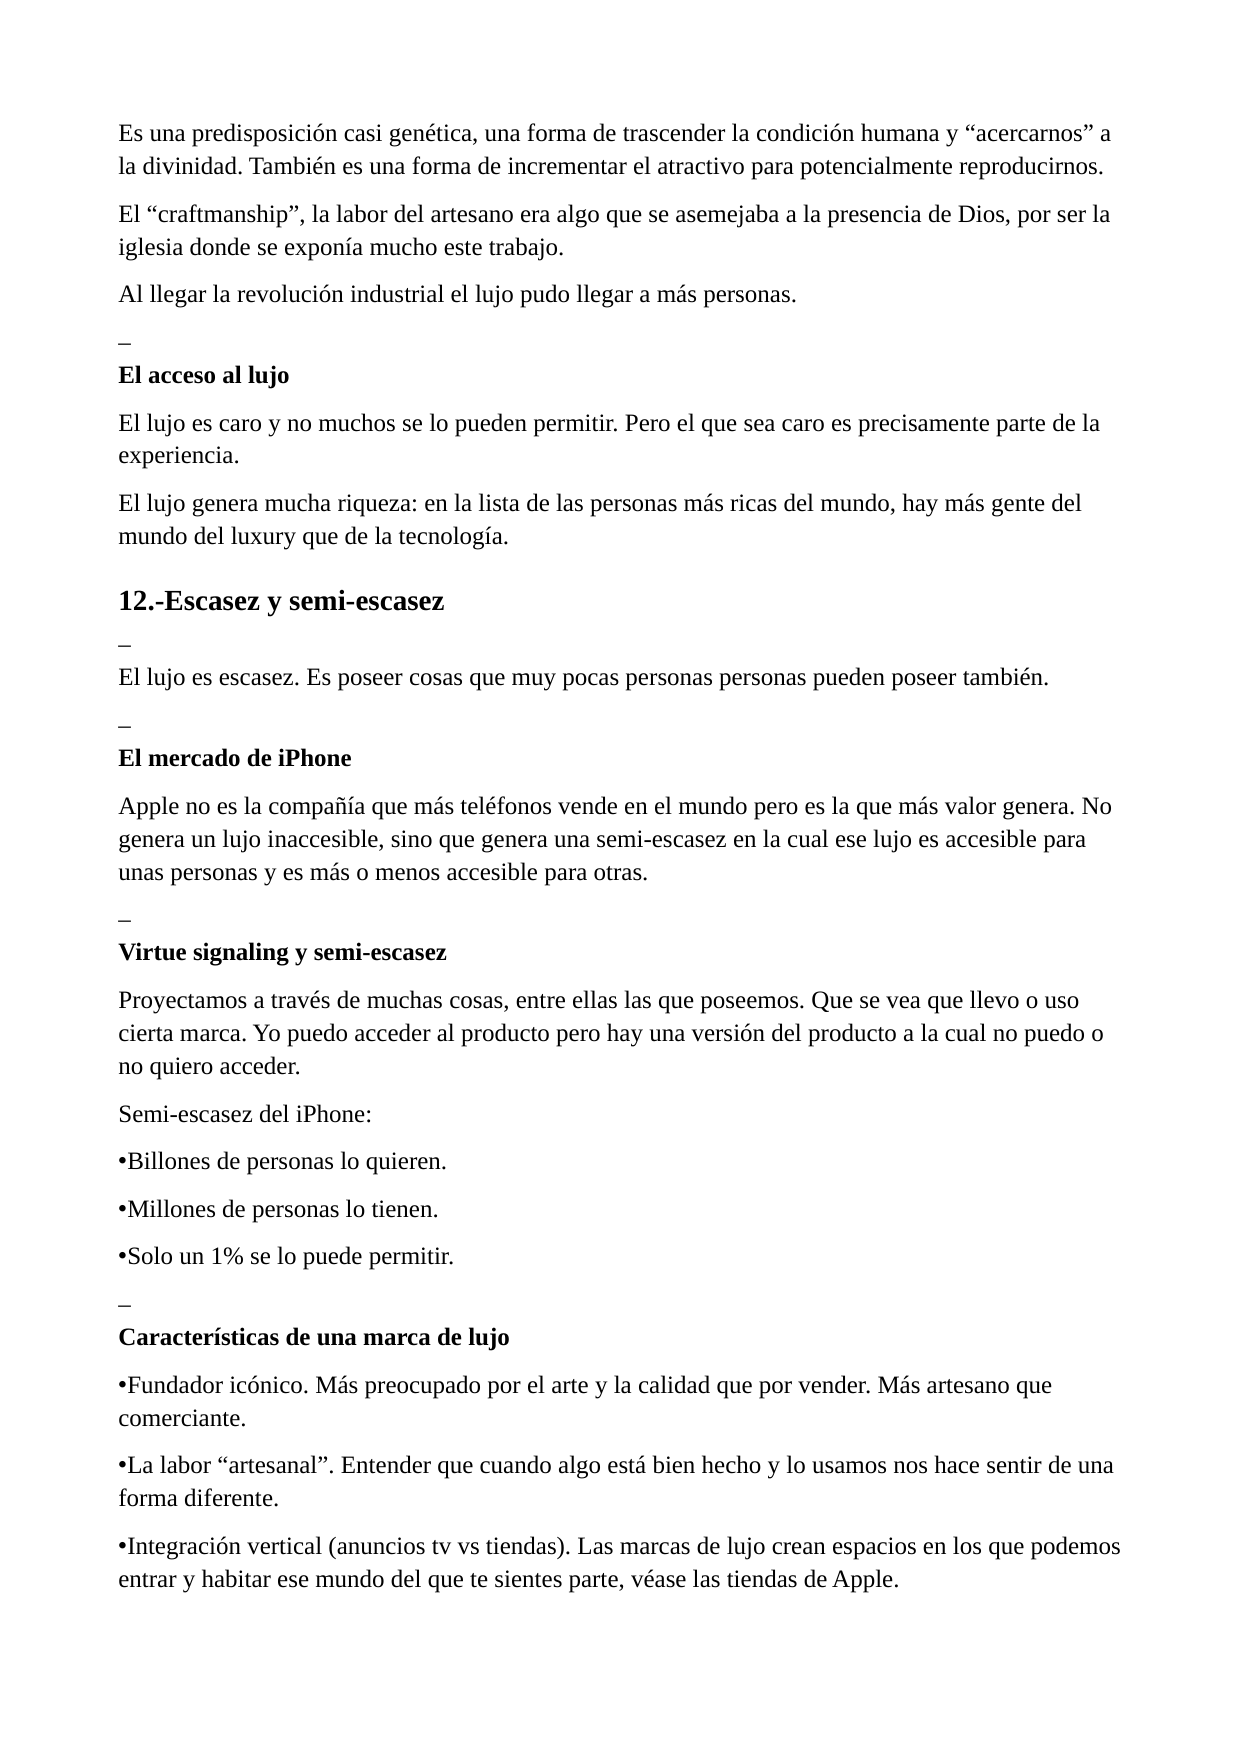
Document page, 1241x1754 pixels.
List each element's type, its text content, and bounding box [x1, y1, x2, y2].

list Billones de personas lo quieren. [118, 1146, 1122, 1175]
list Millones de personas lo tienen. [118, 1194, 1122, 1223]
text Semi-escasez del iPhone: [118, 1099, 1122, 1127]
text El “craftmanship”, la labor del artesano era algo que se asemejaba a la presencia de Dios, por ser la iglesia donde se exponía mucho este trabajo. [118, 199, 1122, 261]
list La labor “artesanal”. Entender que cuando algo está bien hecho y lo usamos nos hace sentir de una forma diferente. [118, 1450, 1122, 1512]
list Integración vertical (anuncios tv vs tiendas). Las marcas de lujo crean espacios en los que podemos entrar y habitar ese mundo del que te sientes parte, véase las tiendas de Apple. [118, 1531, 1122, 1593]
text – El acceso al lujo [118, 327, 1122, 389]
text Es una predisposición casi genética, una forma de trascender la condición humana y “acercarnos” a la divinidad. También es una forma de incrementar el atractivo para potencialmente reproducirnos. [118, 118, 1122, 180]
text El lujo es caro y no muchos se lo pueden permitir. Pero el que sea caro es precisamente parte de la experiencia. [118, 408, 1122, 469]
text – El mercado de iPhone [118, 710, 1122, 772]
subtitle 12.-Escasez y semi-escasez [118, 583, 1122, 617]
text El lujo genera mucha riqueza: en la lista de las personas más ricas del mundo, hay más gente del mundo del luxury que de la tecnología. [118, 488, 1122, 550]
text – Características de una marca de lujo [118, 1289, 1122, 1351]
text Proyectamos a través de muchas cosas, entre ellas las que poseemos. Que se vea que llevo o uso cierta marca. Yo puedo acceder al producto pero hay una versión del producto a la cual no puedo o no quiero acceder. [118, 985, 1122, 1080]
text – Virtue signaling y semi-escasez [118, 904, 1122, 966]
list Solo un 1% se lo puede permitir. [118, 1241, 1122, 1270]
text Apple no es la compañía que más teléfonos vende en el mundo pero es la que más valor genera. No genera un lujo inaccesible, sino que genera una semi-escasez en la cual ese lujo es accesible para unas personas y es más o menos accesible para otras. [118, 791, 1122, 886]
text Al llegar la revolución industrial el lujo pudo llegar a más personas. [118, 279, 1122, 308]
text – El lujo es escasez. Es poseer cosas que muy pocas personas personas pueden poseer también. [118, 629, 1122, 691]
list Fundador icónico. Más preocupado por el arte y la calidad que por vender. Más artesano que comerciante. [118, 1370, 1122, 1431]
